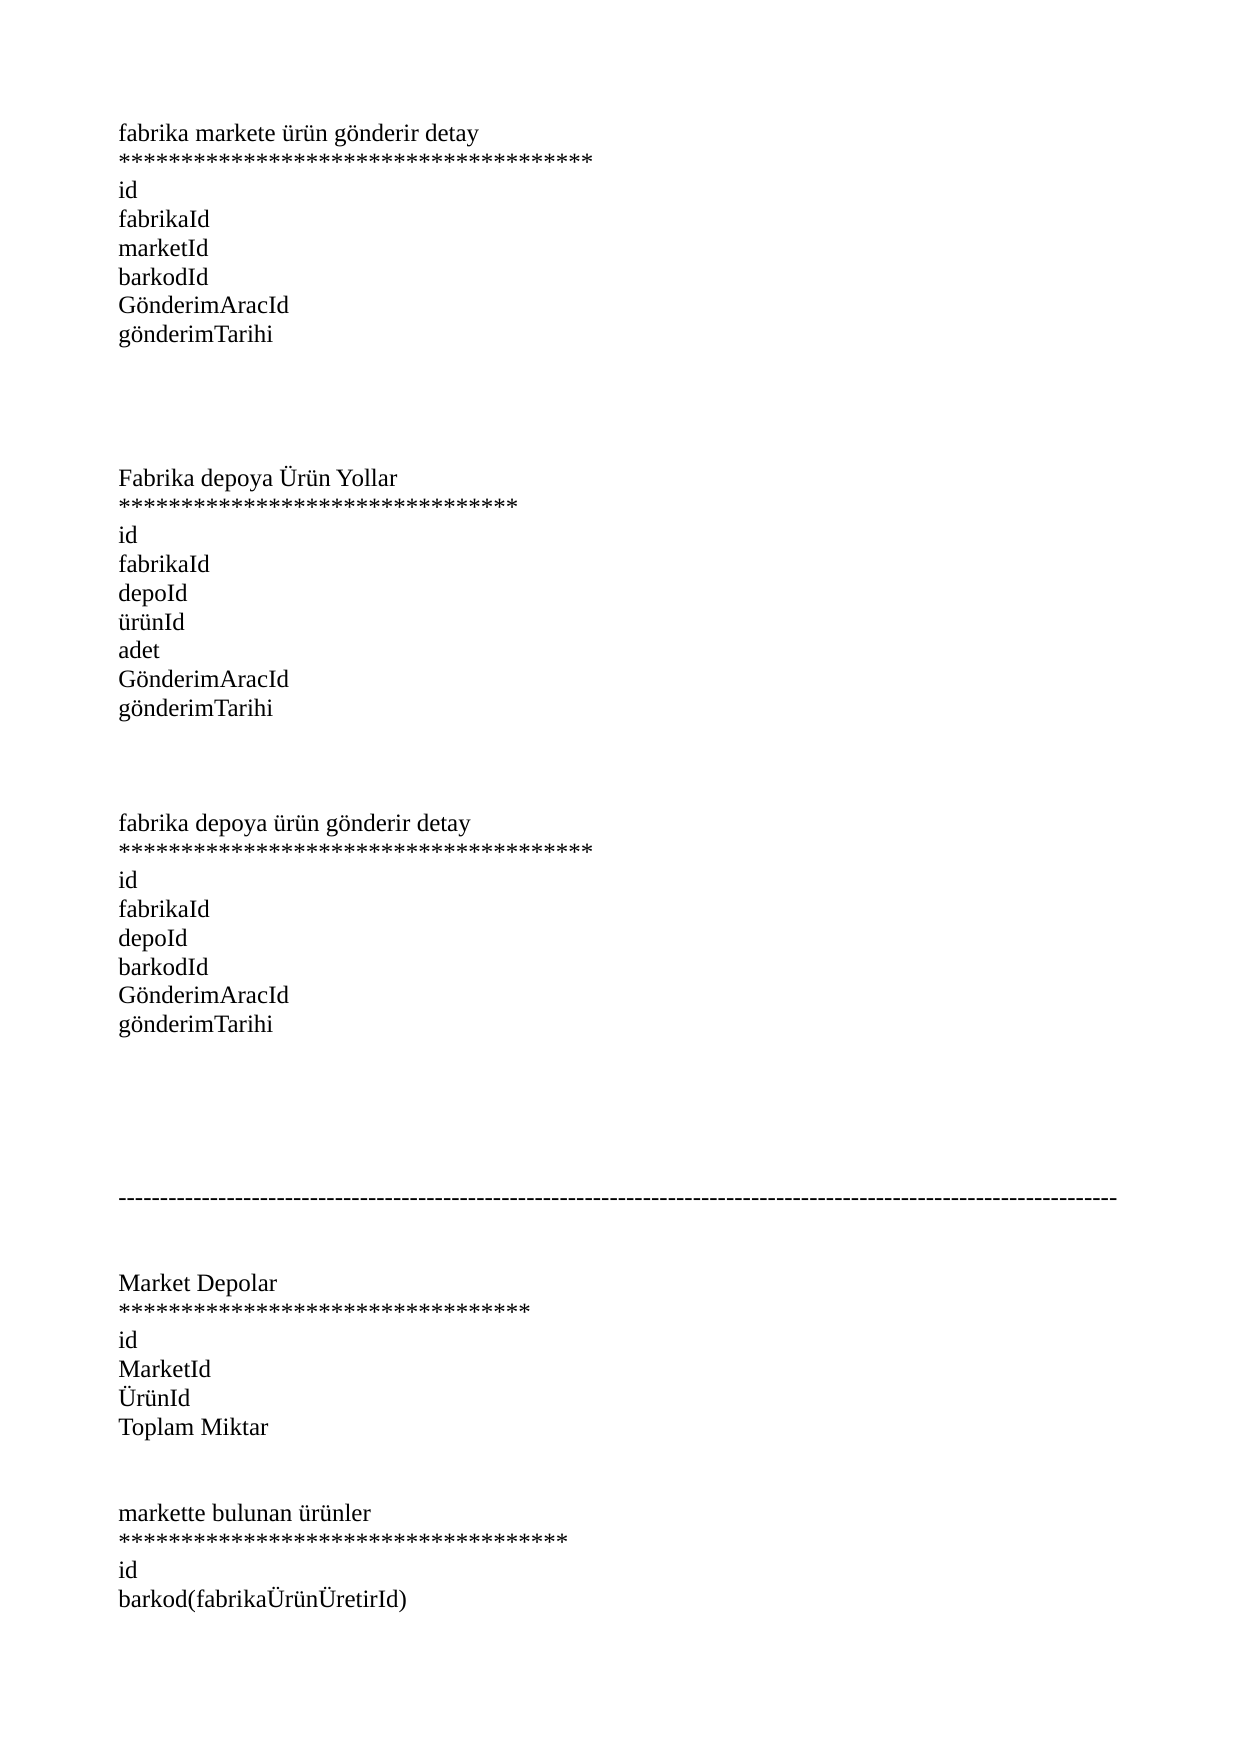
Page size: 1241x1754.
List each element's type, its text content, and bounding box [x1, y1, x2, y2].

text ************************************** [118, 837, 1122, 866]
text ******************************** [118, 492, 1122, 521]
text ************************************** [118, 147, 1122, 176]
text ********************************* [118, 1297, 1122, 1326]
text gönderimTarihi [118, 1009, 1122, 1038]
text markette bulunan ürünler [118, 1498, 1122, 1527]
text ------------------------------------------------------------------------------------------------------------------------ [118, 1182, 1122, 1211]
text id [118, 866, 1122, 894]
text GönderimAracId [118, 981, 1122, 1009]
text gönderimTarihi [118, 319, 1122, 348]
text depoId [118, 578, 1122, 607]
text GönderimAracId [118, 664, 1122, 693]
text ÜrünId [118, 1383, 1122, 1412]
text MarketId [118, 1354, 1122, 1383]
text id [118, 1326, 1122, 1354]
text Toplam Miktar [118, 1412, 1122, 1441]
text Fabrika depoya Ürün Yollar [118, 463, 1122, 492]
text Market Depolar [118, 1268, 1122, 1297]
text gönderimTarihi [118, 693, 1122, 722]
text marketId [118, 233, 1122, 262]
text fabrikaId [118, 894, 1122, 923]
text fabrika depoya ürün gönderir detay [118, 808, 1122, 837]
text barkodId [118, 262, 1122, 291]
text depoId [118, 923, 1122, 952]
text GönderimAracId [118, 291, 1122, 319]
text fabrika markete ürün gönderir detay [118, 118, 1122, 147]
text fabrikaId [118, 204, 1122, 233]
text fabrikaId [118, 549, 1122, 578]
text id [118, 176, 1122, 204]
text adet [118, 636, 1122, 664]
text id [118, 521, 1122, 549]
text ürünId [118, 607, 1122, 636]
text ************************************ [118, 1527, 1122, 1556]
text barkodId [118, 952, 1122, 981]
text barkod(fabrikaÜrünÜretirId) [118, 1584, 1122, 1613]
text id [118, 1556, 1122, 1584]
